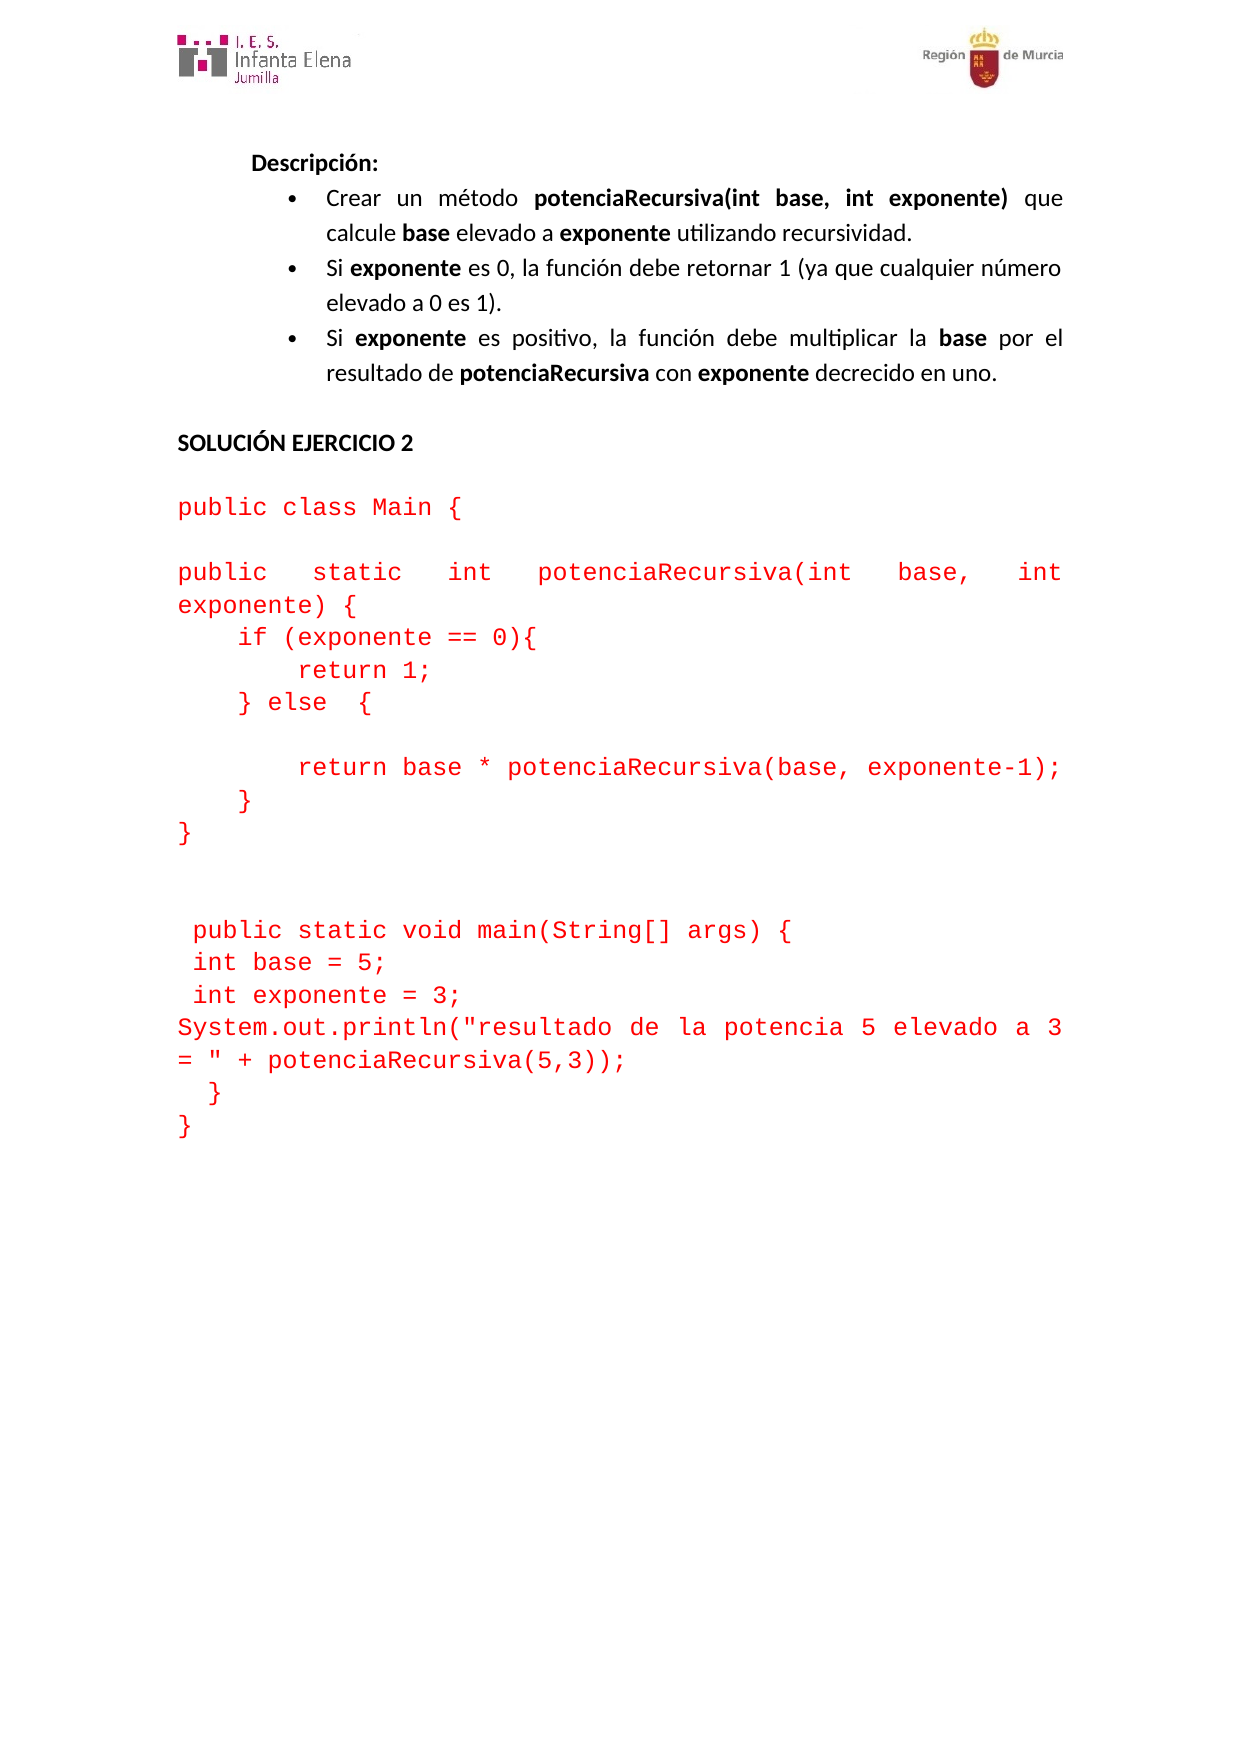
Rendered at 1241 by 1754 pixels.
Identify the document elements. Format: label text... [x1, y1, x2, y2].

list System.out.println("resultado de la potencia 5 elevado a 3 = " + potenciaRecursiva(5,3)); [177, 1015, 1063, 1076]
list } else { [177, 690, 1063, 718]
picture [177, 25, 1063, 94]
list } [177, 787, 1063, 816]
list } [177, 820, 1063, 848]
list } [177, 1080, 1063, 1108]
list return base * potenciaRecursiva(base, exponente-1); [177, 755, 1063, 783]
list SOLUCIÓN EJERCICIO 2 [177, 428, 1063, 458]
list Crear un método potenciaRecursiva(int base, int exponente) que calcule base elevado a exponente utilizando recursividad. [288, 183, 1063, 248]
list public static int potenciaRecursiva(int base, int exponente) { [177, 560, 1063, 621]
list } [177, 1112, 1063, 1141]
list if (exponente == 0){ [177, 625, 1063, 653]
list Descripción: [251, 148, 1063, 178]
list public static void main(String[] args) { [177, 917, 1063, 946]
list int base = 5; [177, 950, 1063, 978]
list public class Main { [177, 495, 1063, 523]
list return 1; [177, 657, 1063, 686]
list Si exponente es 0, la función debe retornar 1 (ya que cualquier número elevado a 0 es 1). [288, 253, 1063, 318]
list Si exponente es positivo, la función debe multiplicar la base por el resultado de potenciaRecursiva con exponente decrecido en uno. [288, 323, 1063, 388]
list int exponente = 3; [177, 982, 1063, 1011]
